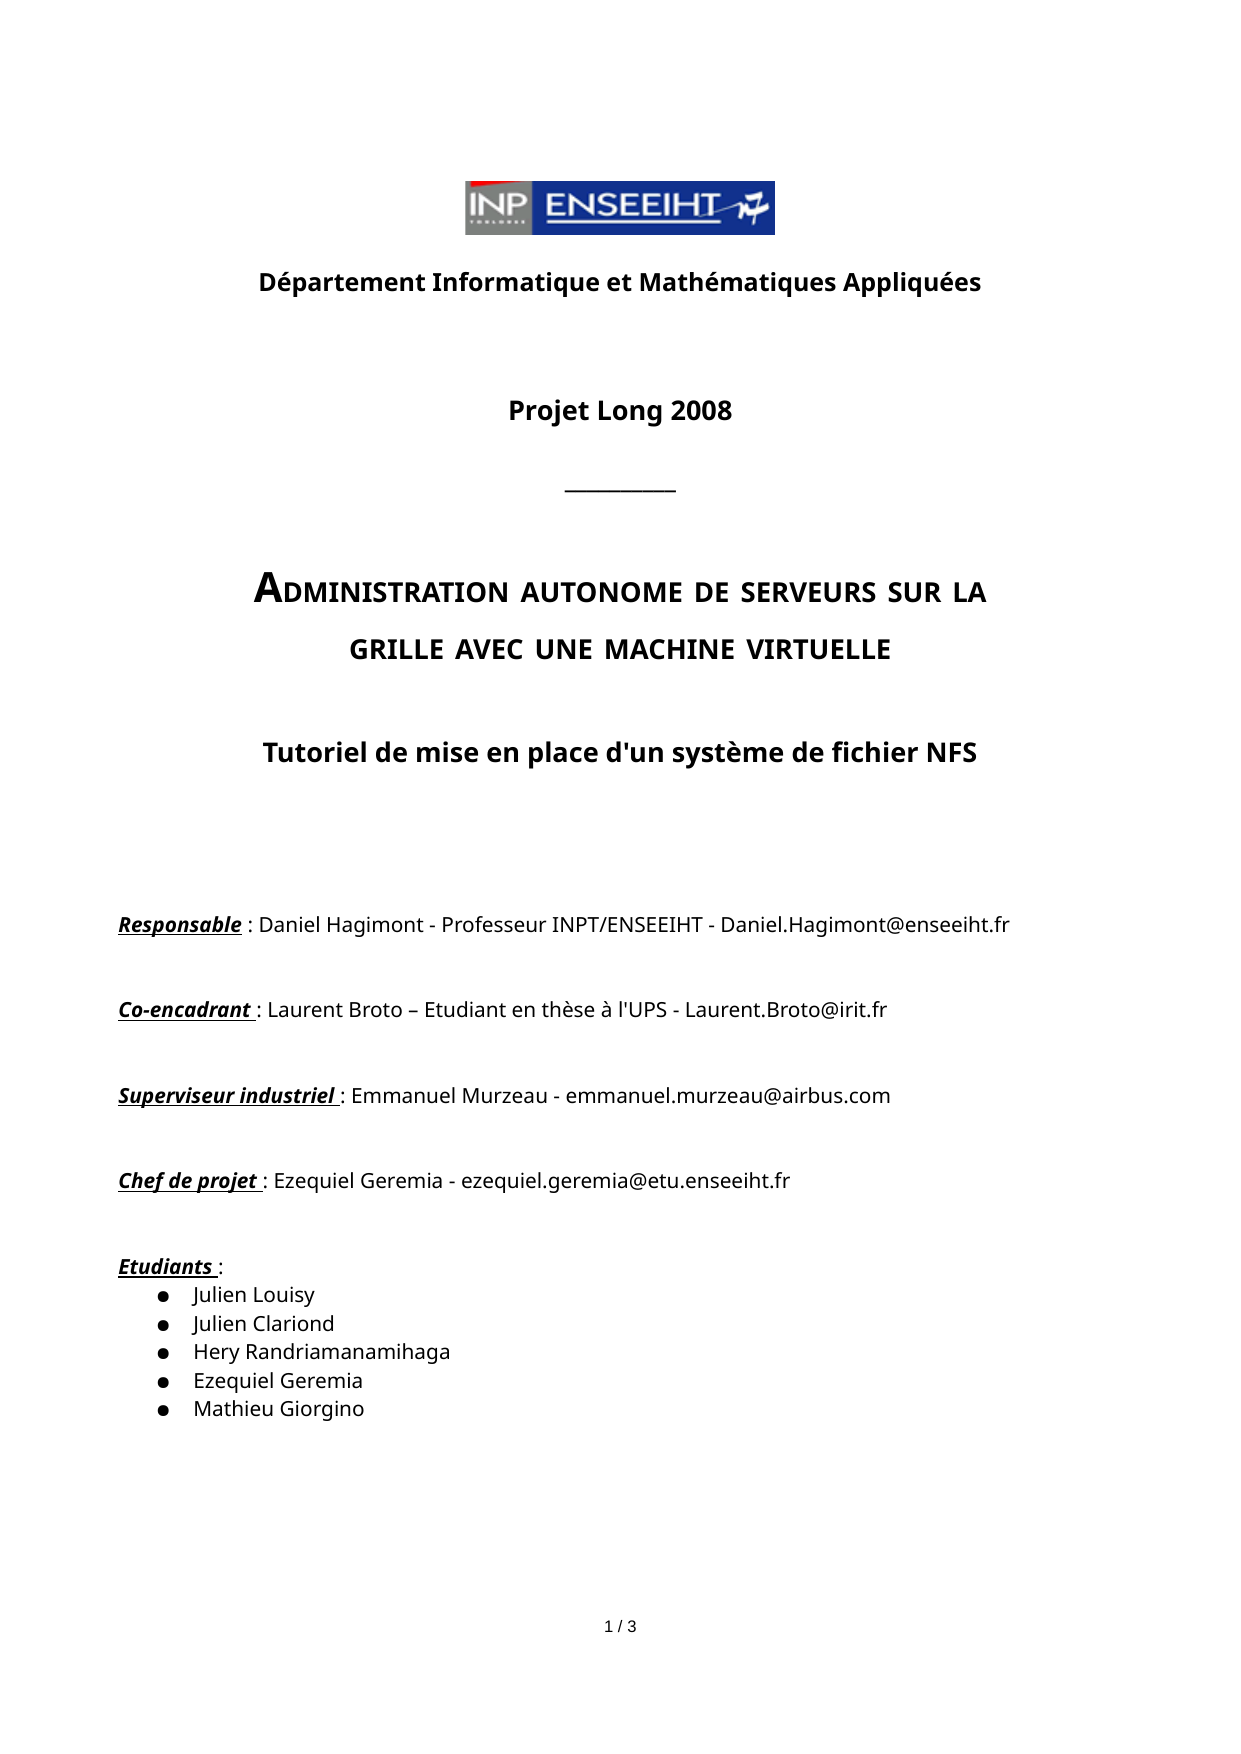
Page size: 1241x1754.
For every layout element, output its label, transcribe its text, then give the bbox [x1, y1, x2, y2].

list Ezequiel Geremia [156, 1366, 1122, 1394]
text Etudiants : [118, 1252, 1122, 1281]
text Superviseur industriel : Emmanuel Murzeau - emmanuel.murzeau@airbus.com [118, 1081, 1122, 1109]
list Julien Clariond [156, 1309, 1122, 1337]
text Projet Long 2008 [118, 391, 1122, 428]
list Hery Randriamanamihaga [156, 1337, 1122, 1366]
text Tutoriel de mise en place d'un système de fichier NFS [118, 733, 1122, 770]
text Département Informatique et Mathématiques Appliquées [118, 264, 1122, 298]
text __________ [118, 459, 1122, 496]
text Responsable : Daniel Hagimont - Professeur INPT/ENSEEIHT - Daniel.Hagimont@enseeiht.fr [118, 910, 1122, 938]
text Administration autonome de serveurs sur la grille avec une machine virtuelle [208, 558, 1032, 671]
list Julien Louisy [156, 1281, 1122, 1309]
picture [465, 181, 775, 235]
text Chef de projet : Ezequiel Geremia - ezequiel.geremia@etu.enseeiht.fr [118, 1166, 1122, 1195]
text Co-encadrant : Laurent Broto – Etudiant en thèse à l'UPS - Laurent.Broto@irit.fr [118, 996, 1122, 1024]
list Mathieu Giorgino [156, 1394, 1122, 1423]
